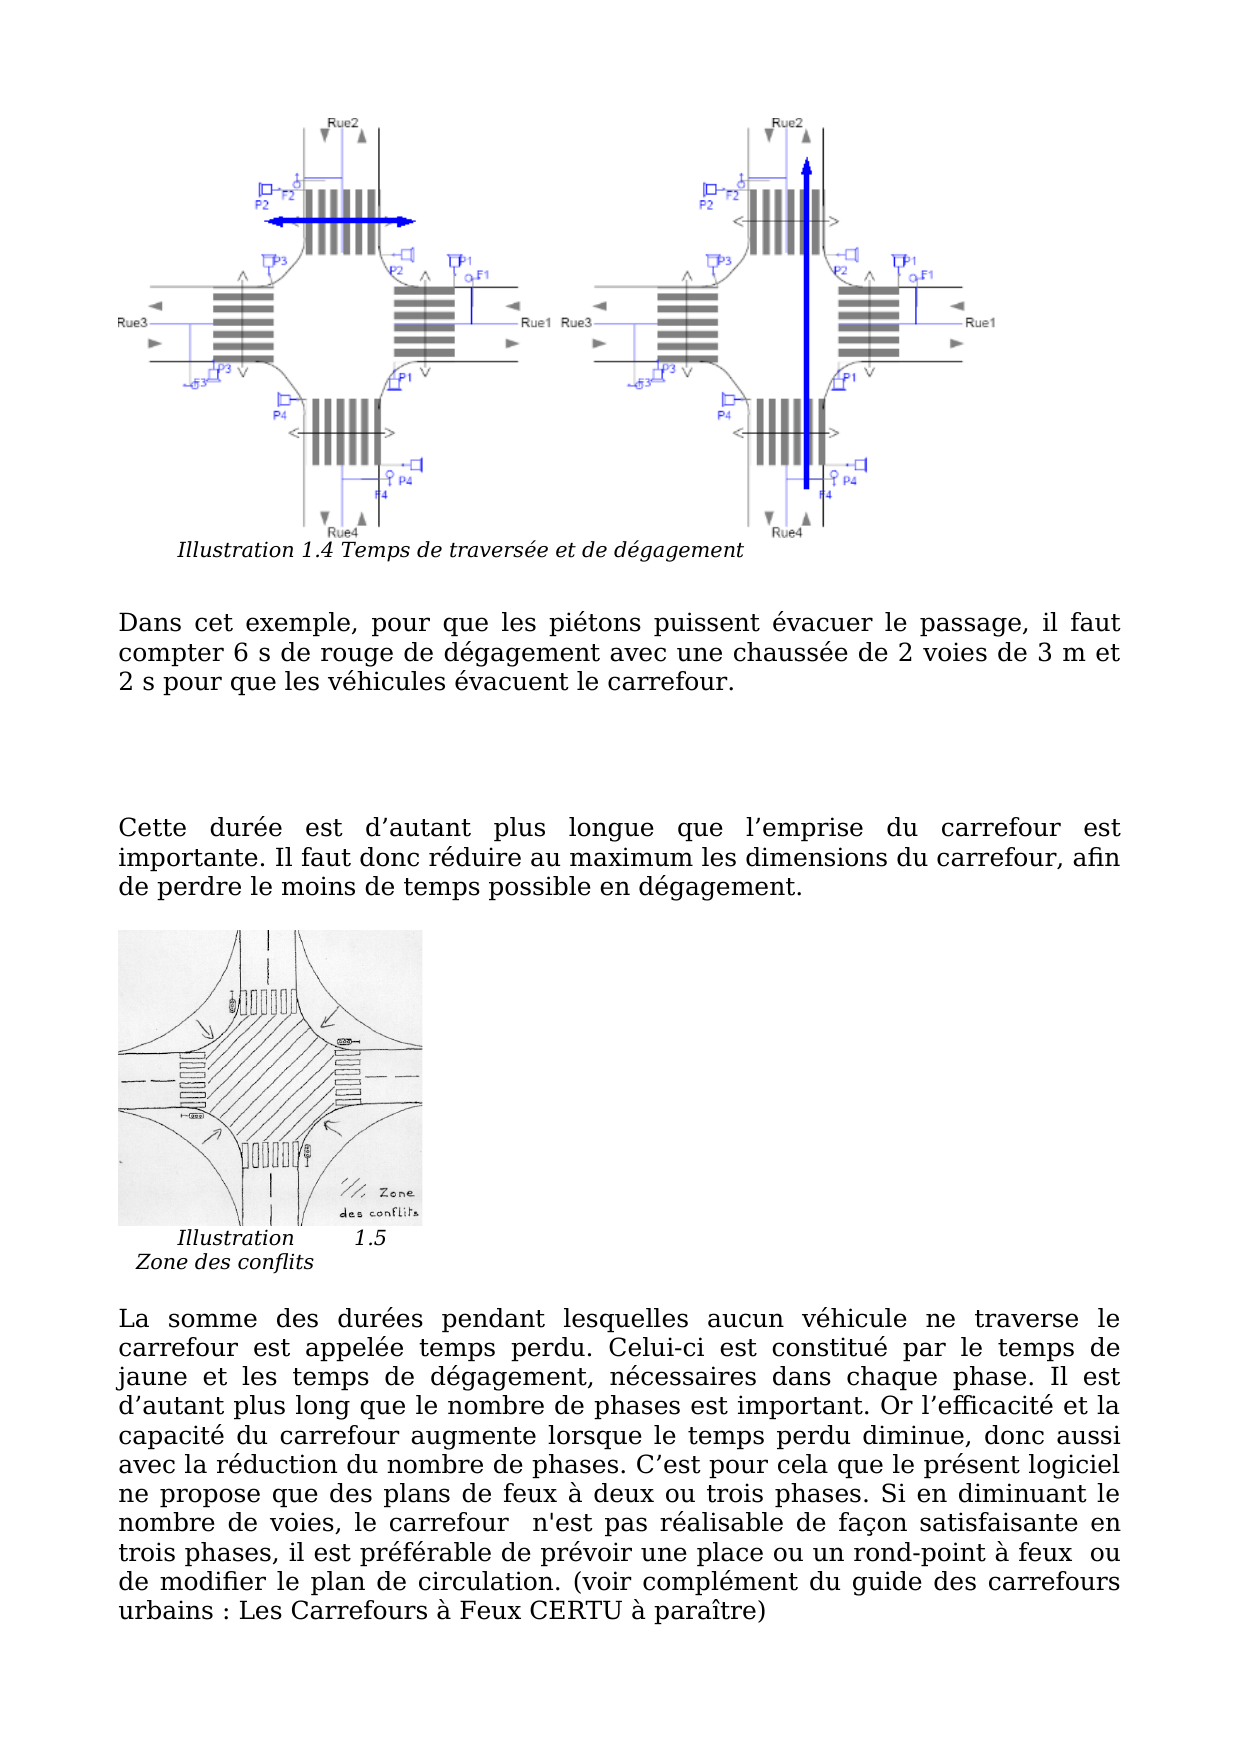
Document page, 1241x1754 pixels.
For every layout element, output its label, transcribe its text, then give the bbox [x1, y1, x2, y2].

picture [118, 118, 1004, 538]
text La somme des durées pendant lesquelles aucun véhicule ne traverse le carrefour est appelée temps perdu. Celui-ci est constitué par le temps de jaune et les temps de dégagement, nécessaires dans chaque phase. Il est d’autant plus long que le nombre de phases est important. Or l’efficacité et la capacité du carrefour augmente lorsque le temps perdu diminue, donc aussi avec la réduction du nombre de phases. C’est pour cela que le présent logiciel ne propose que des plans de feux à deux ou trois phases. Si en diminuant le nombre de voies, le carrefour n'est pas réalisable de façon satisfaisante en trois phases, il est préférable de prévoir une place ou un rond-point à feux ou de modifier le plan de circulation. (voir complément du guide des carrefours urbains : Les Carrefours à Feux CERTU à paraître) [118, 1304, 1122, 1626]
text Illustration 1.5 Zone des conflits [136, 1226, 387, 1274]
text Cette durée est d’autant plus longue que l’emprise du carrefour est importante. Il faut donc réduire au maximum les dimensions du carrefour, afin de perdre le moins de temps possible en dégagement. [118, 813, 1122, 901]
text Illustration 1.4 Temps de traversée et de dégagement [136, 538, 968, 562]
text Dans cet exemple, pour que les piétons puissent évacuer le passage, il faut compter 6 s de rouge de dégagement avec une chaussée de 2 voies de 3 m et 2 s pour que les véhicules évacuent le carrefour. [118, 609, 1122, 696]
picture [118, 930, 423, 1226]
